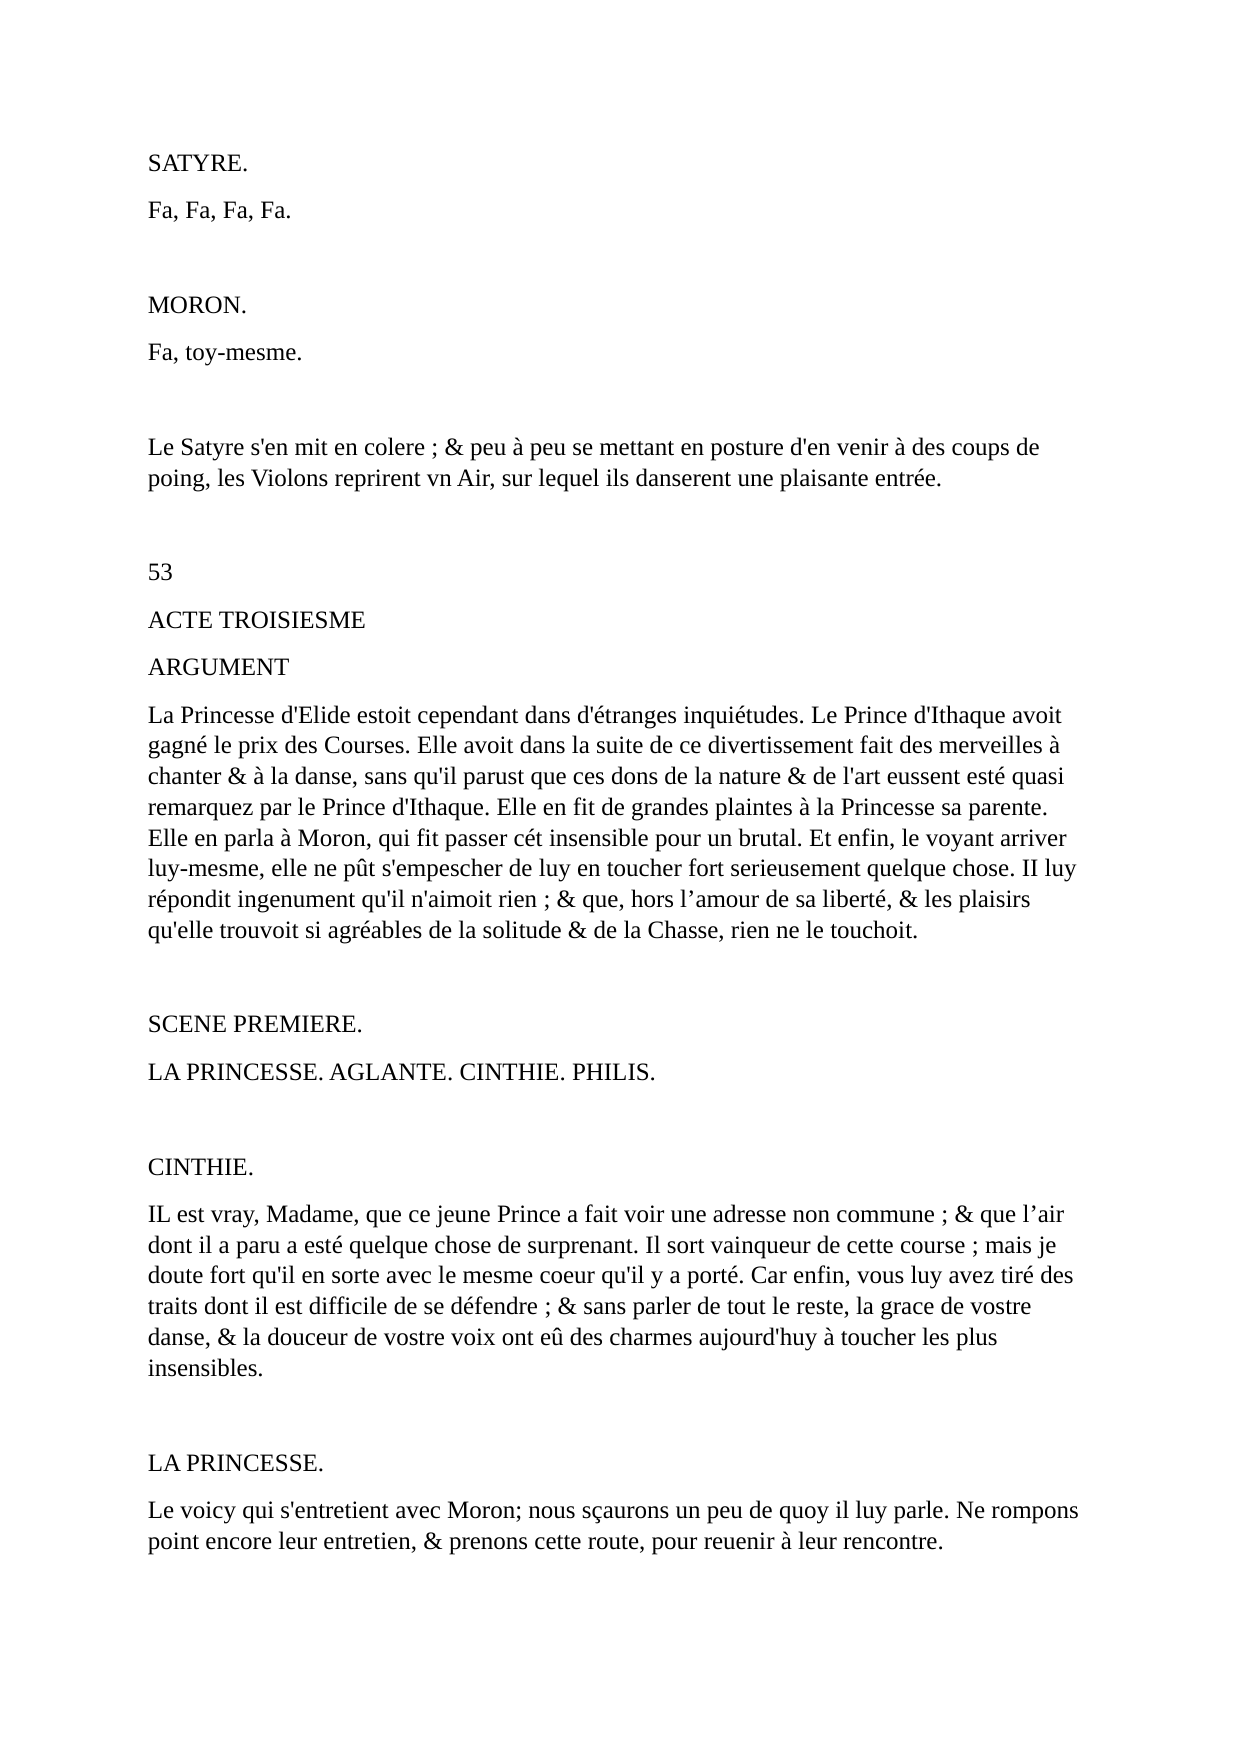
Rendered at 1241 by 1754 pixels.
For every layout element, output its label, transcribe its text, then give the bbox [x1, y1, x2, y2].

text LA PRINCESSE. AGLANTE. CINTHIE. PHILIS. [148, 1057, 1093, 1086]
text Le Satyre s'en mit en colere ; & peu à peu se mettant en posture d'en venir à des coups de poing, les Violons reprirent vn Air, sur lequel ils danserent une plaisante entrée. [148, 432, 1093, 491]
text La Princesse d'Elide estoit cependant dans d'étranges inquiétudes. Le Prince d'Ithaque avoit gagné le prix des Courses. Elle avoit dans la suite de ce divertissement fait des merveilles à chanter & à la danse, sans qu'il parust que ces dons de la nature & de l'art eussent esté quasi remarquez par le Prince d'Ithaque. Elle en fit de grandes plaintes à la Princesse sa parente. Elle en parla à Moron, qui fit passer cét insensible pour un brutal. Et enfin, le voyant arriver luy-mesme, elle ne pût s'empescher de luy en toucher fort serieusement quelque chose. II luy répondit ingenument qu'il n'aimoit rien ; & que, hors l’amour de sa liberté, & les plaisirs qu'elle trouvoit si agréables de la solitude & de la Chasse, rien ne le touchoit. [148, 700, 1093, 943]
text Le voicy qui s'entretient avec Moron; nous sçaurons un peu de quoy il luy parle. Ne rompons point encore leur entretien, & prenons cette route, pour reuenir à leur rencontre. [148, 1495, 1093, 1554]
text Fa, Fa, Fa, Fa. [148, 195, 1093, 224]
text IL est vray, Madame, que ce jeune Prince a fait voir une adresse non commune ; & que l’air dont il a paru a esté quelque chose de surprenant. Il sort vainqueur de cette course ; mais je doute fort qu'il en sorte avec le mesme coeur qu'il y a porté. Car enfin, vous luy avez tiré des traits dont il est difficile de se défendre ; & sans parler de tout le reste, la grace de vostre danse, & la douceur de vostre voix ont eû des charmes aujourd'huy à toucher les plus insensibles. [148, 1199, 1093, 1382]
text 53 [148, 557, 1093, 586]
text ARGUMENT [148, 652, 1093, 681]
text SATYRE. [148, 148, 1093, 176]
text ACTE TROISIESME [148, 605, 1093, 634]
text Fa, toy-mesme. [148, 337, 1093, 366]
text LA PRINCESSE. [148, 1448, 1093, 1476]
text MORON. [148, 290, 1093, 318]
text CINTHIE. [148, 1152, 1093, 1181]
text SCENE PREMIERE. [148, 1009, 1093, 1038]
